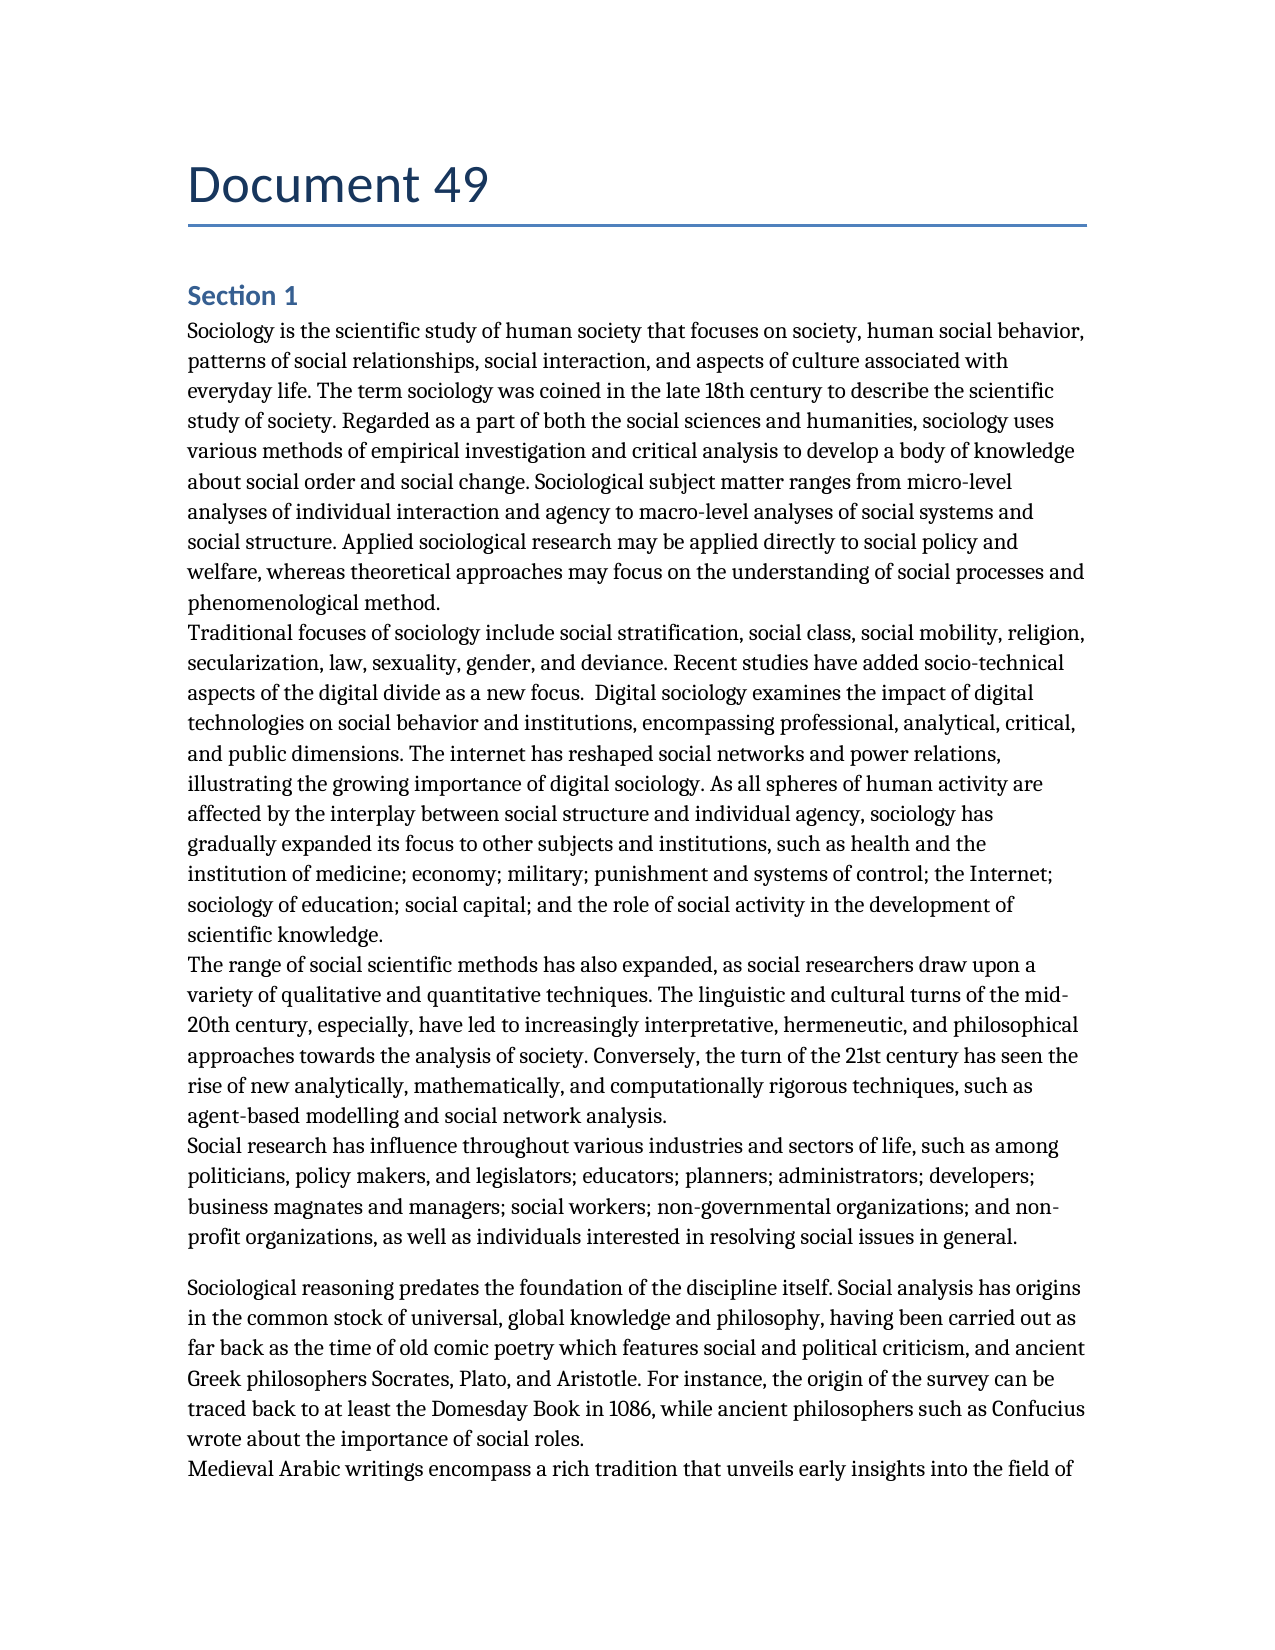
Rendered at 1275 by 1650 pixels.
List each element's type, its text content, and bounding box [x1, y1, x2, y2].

subtitle Section 1 [187, 277, 1087, 312]
text Sociology is the scientific study of human society that focuses on society, human social behavior, patterns of social relationships, social interaction, and aspects of culture associated with everyday life. The term sociology was coined in the late 18th century to describe the scientific study of society. Regarded as a part of both the social sciences and humanities, sociology uses various methods of empirical investigation and critical analysis to develop a body of knowledge about social order and social change. Sociological subject matter ranges from micro-level analyses of individual interaction and agency to macro-level analyses of social systems and social structure. Applied sociological research may be applied directly to social policy and welfare, whereas theoretical approaches may focus on the understanding of social processes and phenomenological method. Traditional focuses of sociology include social stratification, social class, social mobility, religion, secularization, law, sexuality, gender, and deviance. Recent studies have added socio-technical aspects of the digital divide as a new focus. Digital sociology examines the impact of digital technologies on social behavior and institutions, encompassing professional, analytical, critical, and public dimensions. The internet has reshaped social networks and power relations, illustrating the growing importance of digital sociology. As all spheres of human activity are affected by the interplay between social structure and individual agency, sociology has gradually expanded its focus to other subjects and institutions, such as health and the institution of medicine; economy; military; punishment and systems of control; the Internet; sociology of education; social capital; and the role of social activity in the development of scientific knowledge. The range of social scientific methods has also expanded, as social researchers draw upon a variety of qualitative and quantitative techniques. The linguistic and cultural turns of the mid-20th century, especially, have led to increasingly interpretative, hermeneutic, and philosophical approaches towards the analysis of society. Conversely, the turn of the 21st century has seen the rise of new analytically, mathematically, and computationally rigorous techniques, such as agent-based modelling and social network analysis. Social research has influence throughout various industries and sectors of life, such as among politicians, policy makers, and legislators; educators; planners; administrators; developers; business magnates and managers; social workers; non-governmental organizations; and non-profit organizations, as well as individuals interested in resolving social issues in general. [187, 317, 1087, 1250]
text Sociological reasoning predates the foundation of the discipline itself. Social analysis has origins in the common stock of universal, global knowledge and philosophy, having been carried out as far back as the time of old comic poetry which features social and political criticism, and ancient Greek philosophers Socrates, Plato, and Aristotle. For instance, the origin of the survey can be traced back to at least the Domesday Book in 1086, while ancient philosophers such as Confucius wrote about the importance of social roles. Medieval Arabic writings encompass a rich tradition that unveils early insights into the field of [187, 1275, 1087, 1482]
title Document 49 [187, 150, 1087, 227]
